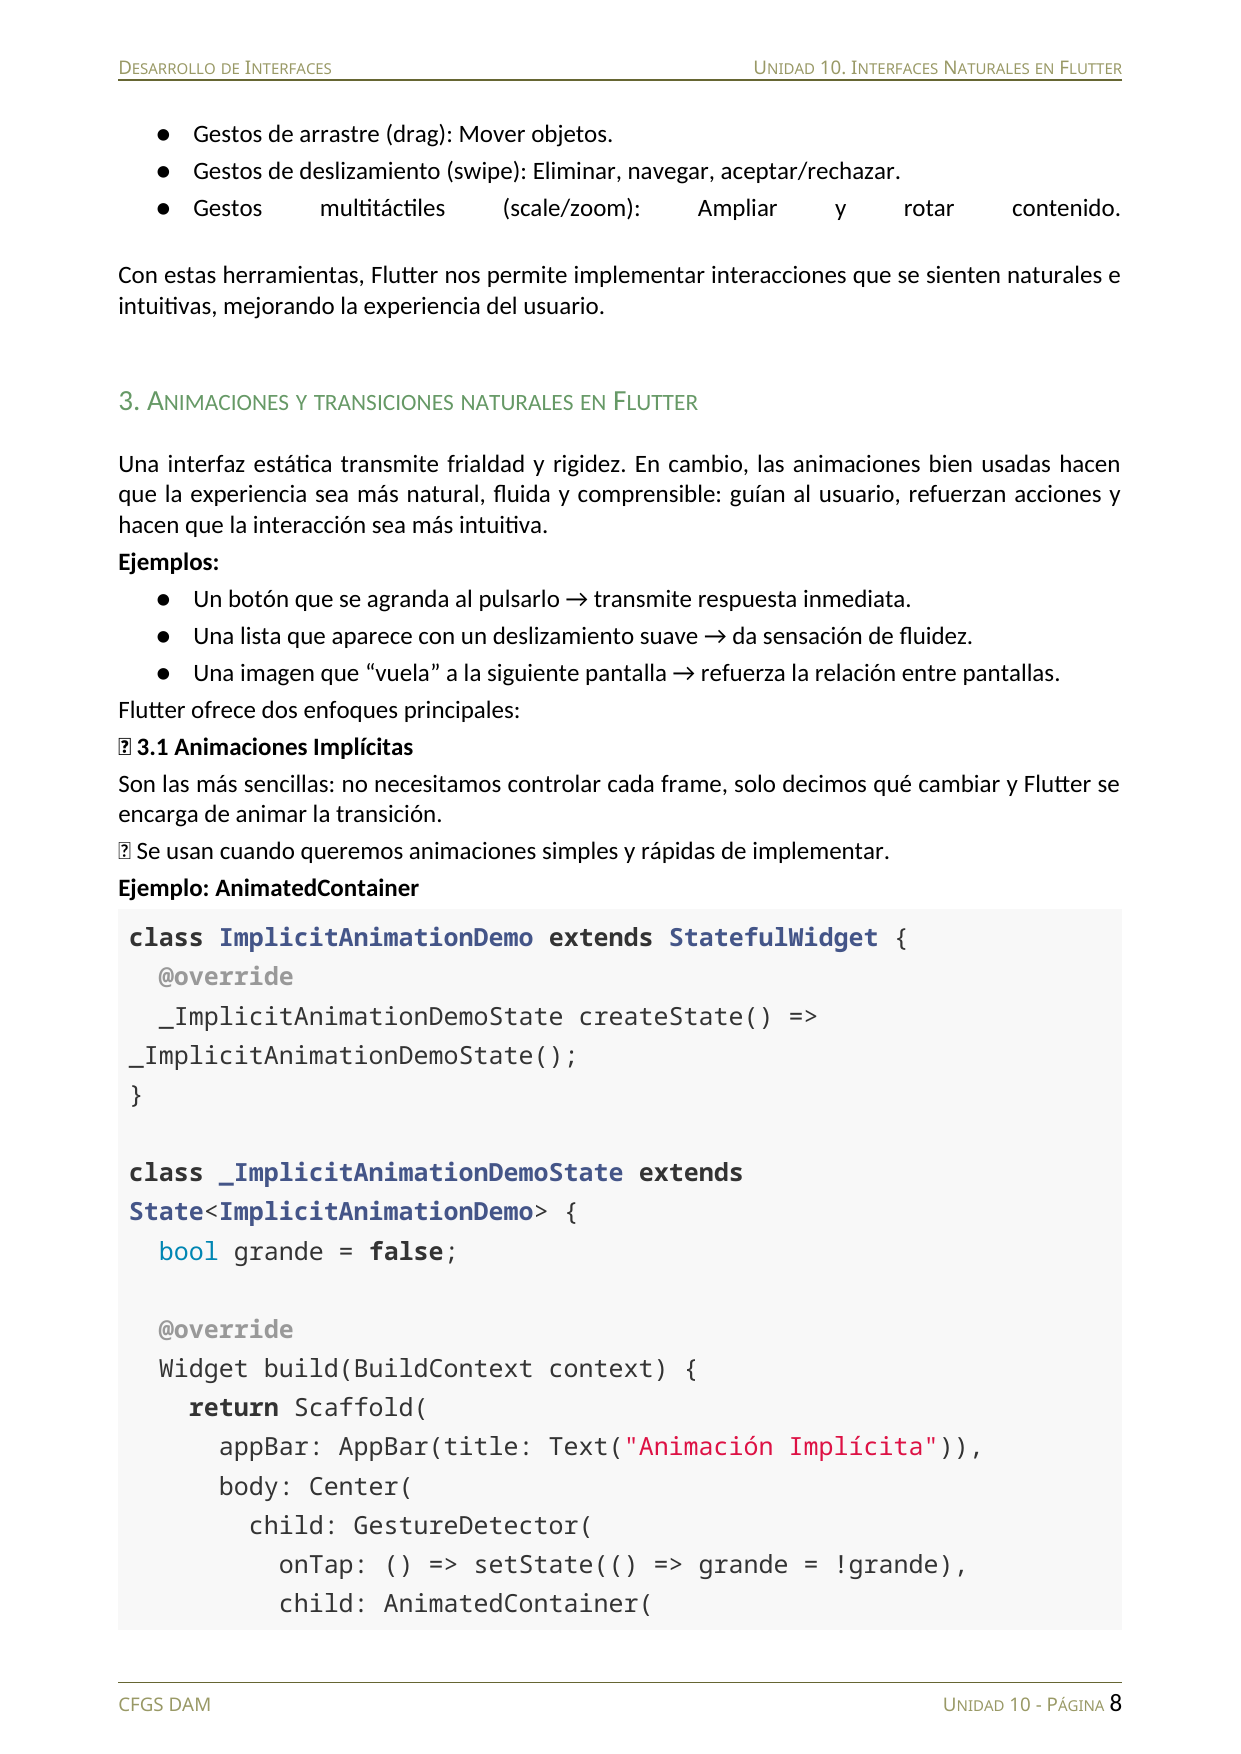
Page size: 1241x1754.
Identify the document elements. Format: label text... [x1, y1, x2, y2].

text Son las más sencillas: no necesitamos controlar cada frame, solo decimos qué cambiar y Flutter se encarga de animar la transición. [118, 768, 1122, 829]
list Gestos de deslizamiento (swipe): Eliminar, navegar, aceptar/rechazar. [156, 155, 1122, 186]
text Ejemplos: [118, 546, 1122, 577]
subtitle 3. Animaciones y transiciones naturales en Flutter [118, 382, 1122, 418]
text Flutter ofrece dos enfoques principales: [118, 694, 1122, 724]
list Gestos de arrastre (drag): Mover objetos. [156, 118, 1122, 148]
list Gestos multitáctiles (scale/zoom): Ampliar y rotar contenido. [156, 192, 1122, 253]
list Una lista que aparece con un deslizamiento suave → da sensación de fluidez. [156, 620, 1122, 651]
text 🔹 3.1 Animaciones Implícitas [118, 731, 1122, 761]
text Con estas herramientas, Flutter nos permite implementar interacciones que se sienten naturales e intuitivas, mejorando la experiencia del usuario. [118, 259, 1122, 321]
list Una imagen que “vuela” a la siguiente pantalla → refuerza la relación entre pantallas. [156, 657, 1122, 687]
list Un botón que se agranda al pulsarlo → transmite respuesta inmediata. [156, 583, 1122, 613]
text 📌 Se usan cuando queremos animaciones simples y rápidas de implementar. [118, 835, 1122, 866]
table_header class ImplicitAnimationDemo extends StatefulWidget { @override _ImplicitAnimationDemoState createState() => _ImplicitAnimationDemoState(); } class _ImplicitAnimationDemoState extends State<ImplicitAnimationDemo> { bool grande = false; @override Widget build(BuildContext context) { return Scaffold( appBar: AppBar(title: Text("Animación Implícita")), body: Center( child: GestureDetector( onTap: () => setState(() => grande = !grande), child: AnimatedContainer( [118, 909, 1122, 1630]
text Ejemplo: AnimatedContainer [118, 872, 1122, 903]
text Una interfaz estática transmite frialdad y rigidez. En cambio, las animaciones bien usadas hacen que la experiencia sea más natural, fluida y comprensible: guían al usuario, refuerzan acciones y hacen que la interacción sea más intuitiva. [118, 448, 1122, 539]
